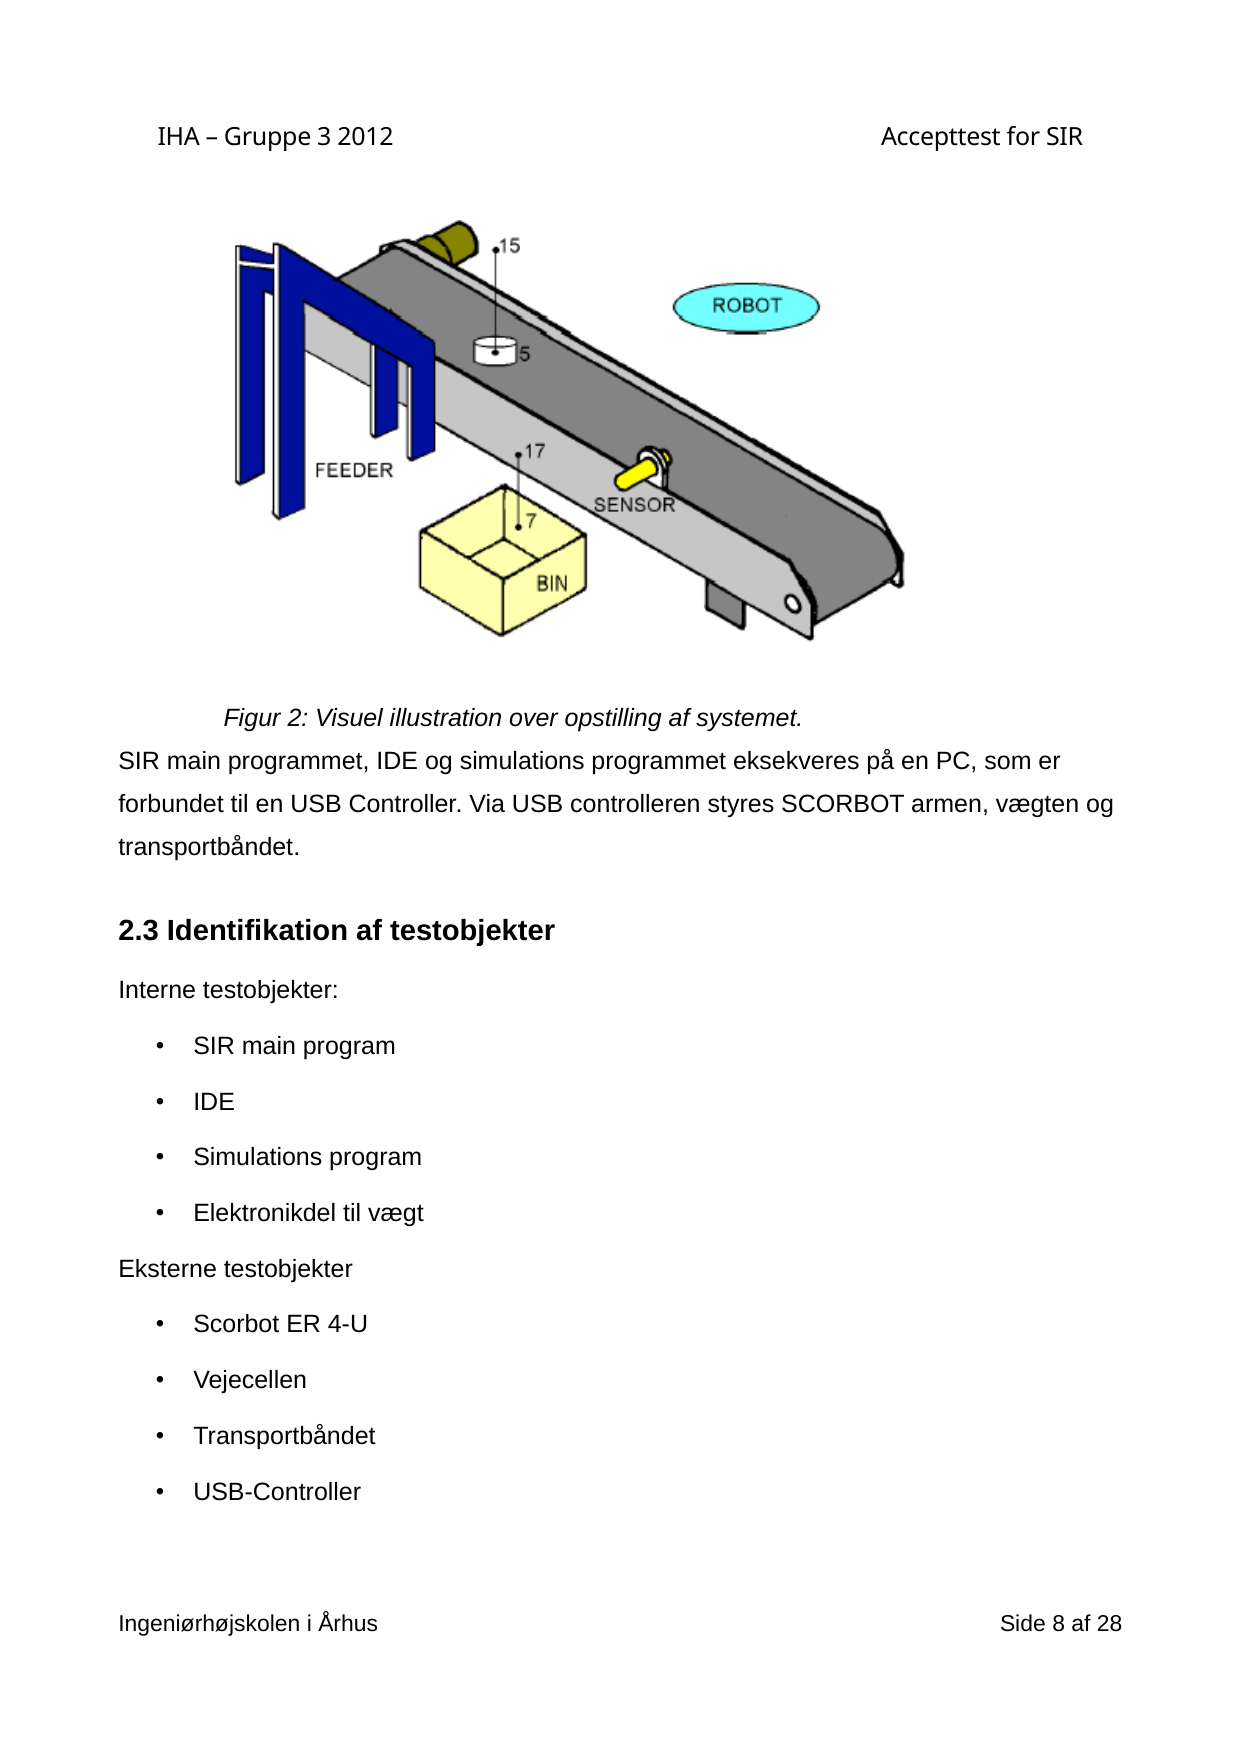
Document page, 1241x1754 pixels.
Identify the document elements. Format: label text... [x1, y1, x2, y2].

list Vejecellen [156, 1365, 1122, 1394]
list IDE [156, 1087, 1122, 1116]
list Scorbot ER 4-U [156, 1309, 1122, 1338]
list Elektronikdel til vægt [156, 1198, 1122, 1227]
list SIR main program [156, 1031, 1122, 1060]
list Transportbåndet [156, 1421, 1122, 1450]
text SIR main programmet, IDE og simulations programmet eksekveres på en PC, som er forbundet til en USB Controller. Via USB controlleren styres SCORBOT armen, vægten og transportbåndet. [118, 237, 1122, 861]
list USB-Controller [156, 1477, 1122, 1506]
picture [223, 208, 964, 703]
subtitle 2.3 Identifikation af testobjekter [118, 912, 1122, 946]
text Interne testobjekter: [118, 975, 1122, 1004]
text Figur 2: Visuel illustration over opstilling af systemet. [223, 703, 964, 731]
text Eksterne testobjekter [118, 1254, 1122, 1283]
list Simulations program [156, 1142, 1122, 1171]
